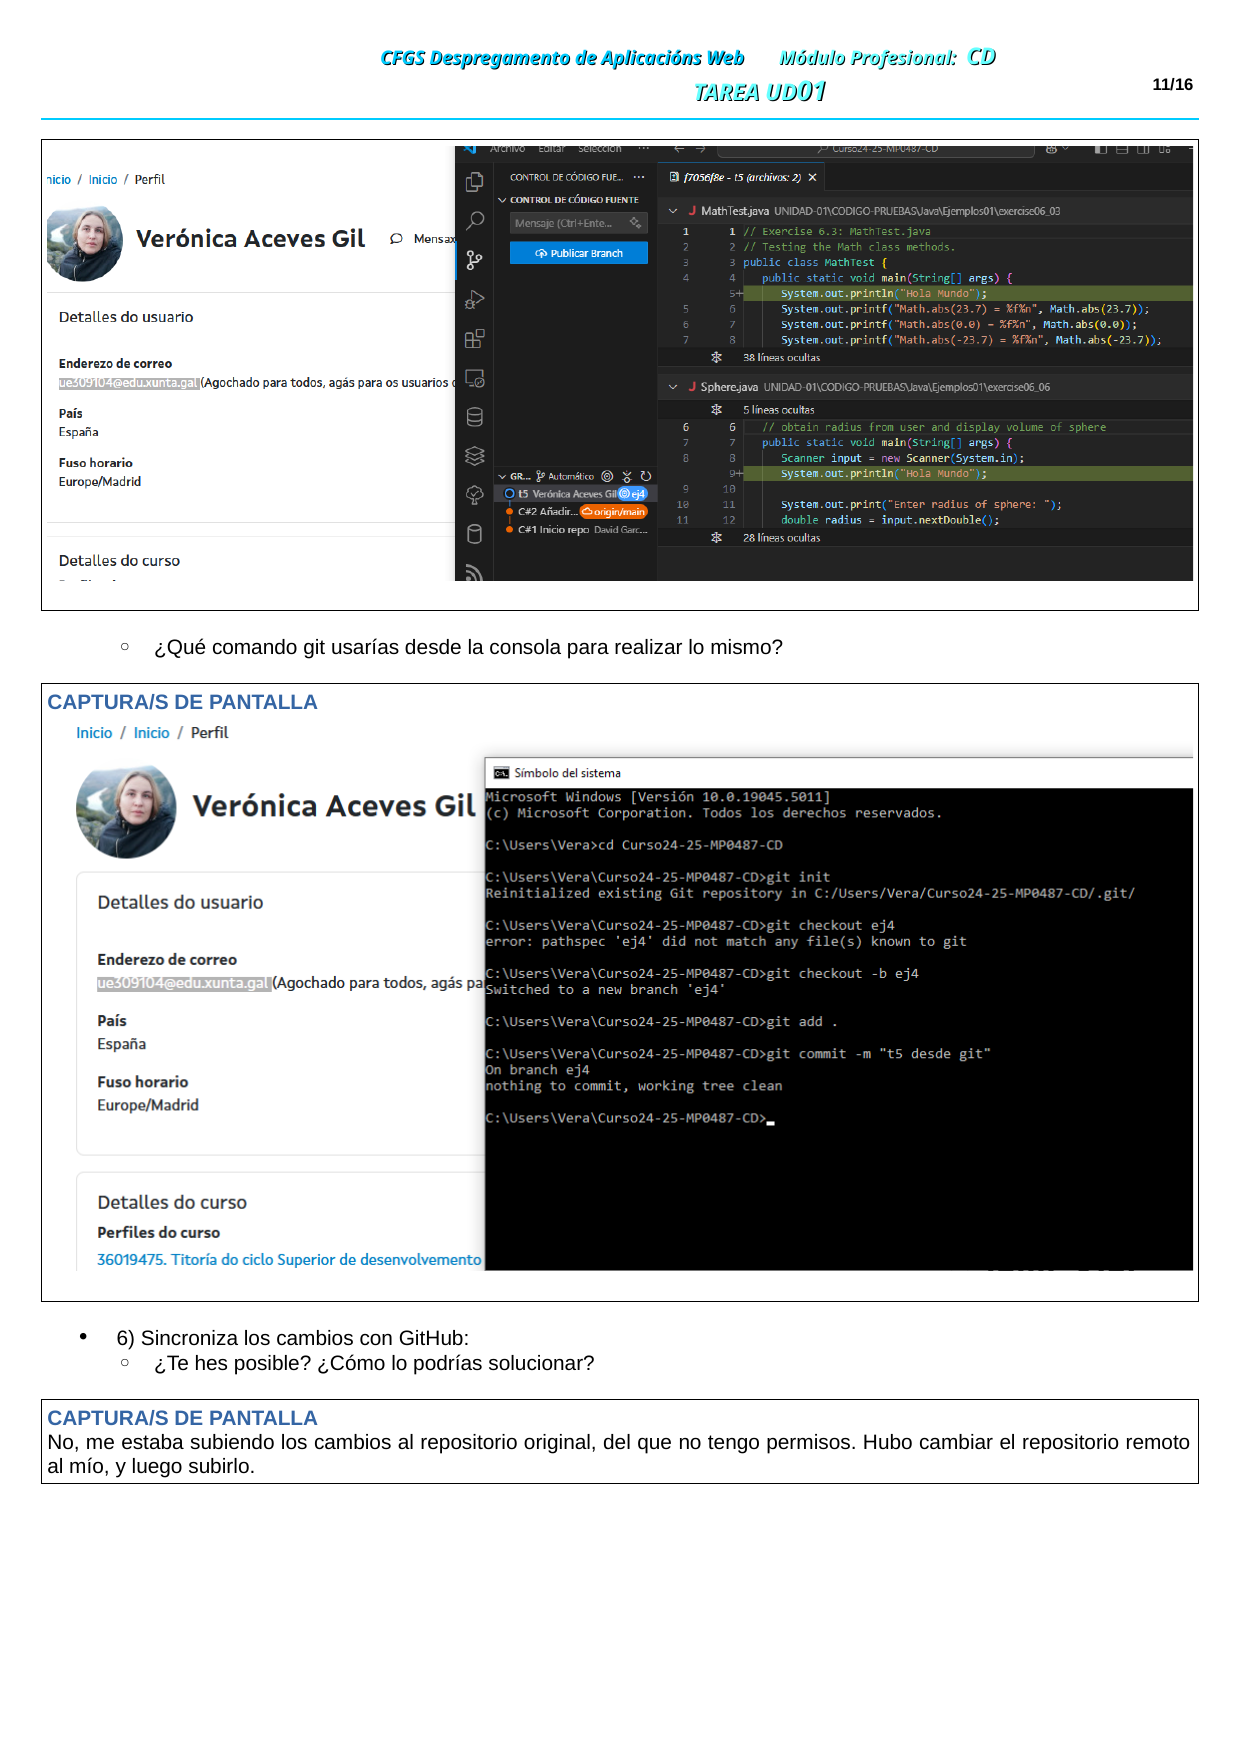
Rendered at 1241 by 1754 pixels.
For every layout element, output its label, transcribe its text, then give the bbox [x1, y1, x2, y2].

table_header CAPTURA/S DE PANTALLA [42, 684, 1198, 1301]
picture [47, 713, 1194, 1271]
picture [47, 146, 1194, 581]
list ¿Qué comando git usarías desde la consola para realizar lo mismo? [116, 635, 1199, 659]
list ¿Te hes posible? ¿Cómo lo podrías solucionar? [116, 1351, 1199, 1375]
table_header [42, 140, 1198, 610]
list 6) Sincroniza los cambios con GitHub: [79, 1326, 1199, 1351]
table_header CAPTURA/S DE PANTALLA No, me estaba subiendo los cambios al repositorio original, del que no tengo permisos. Hubo cambiar el repositorio remoto al mío, y luego subirlo. [42, 1400, 1198, 1483]
